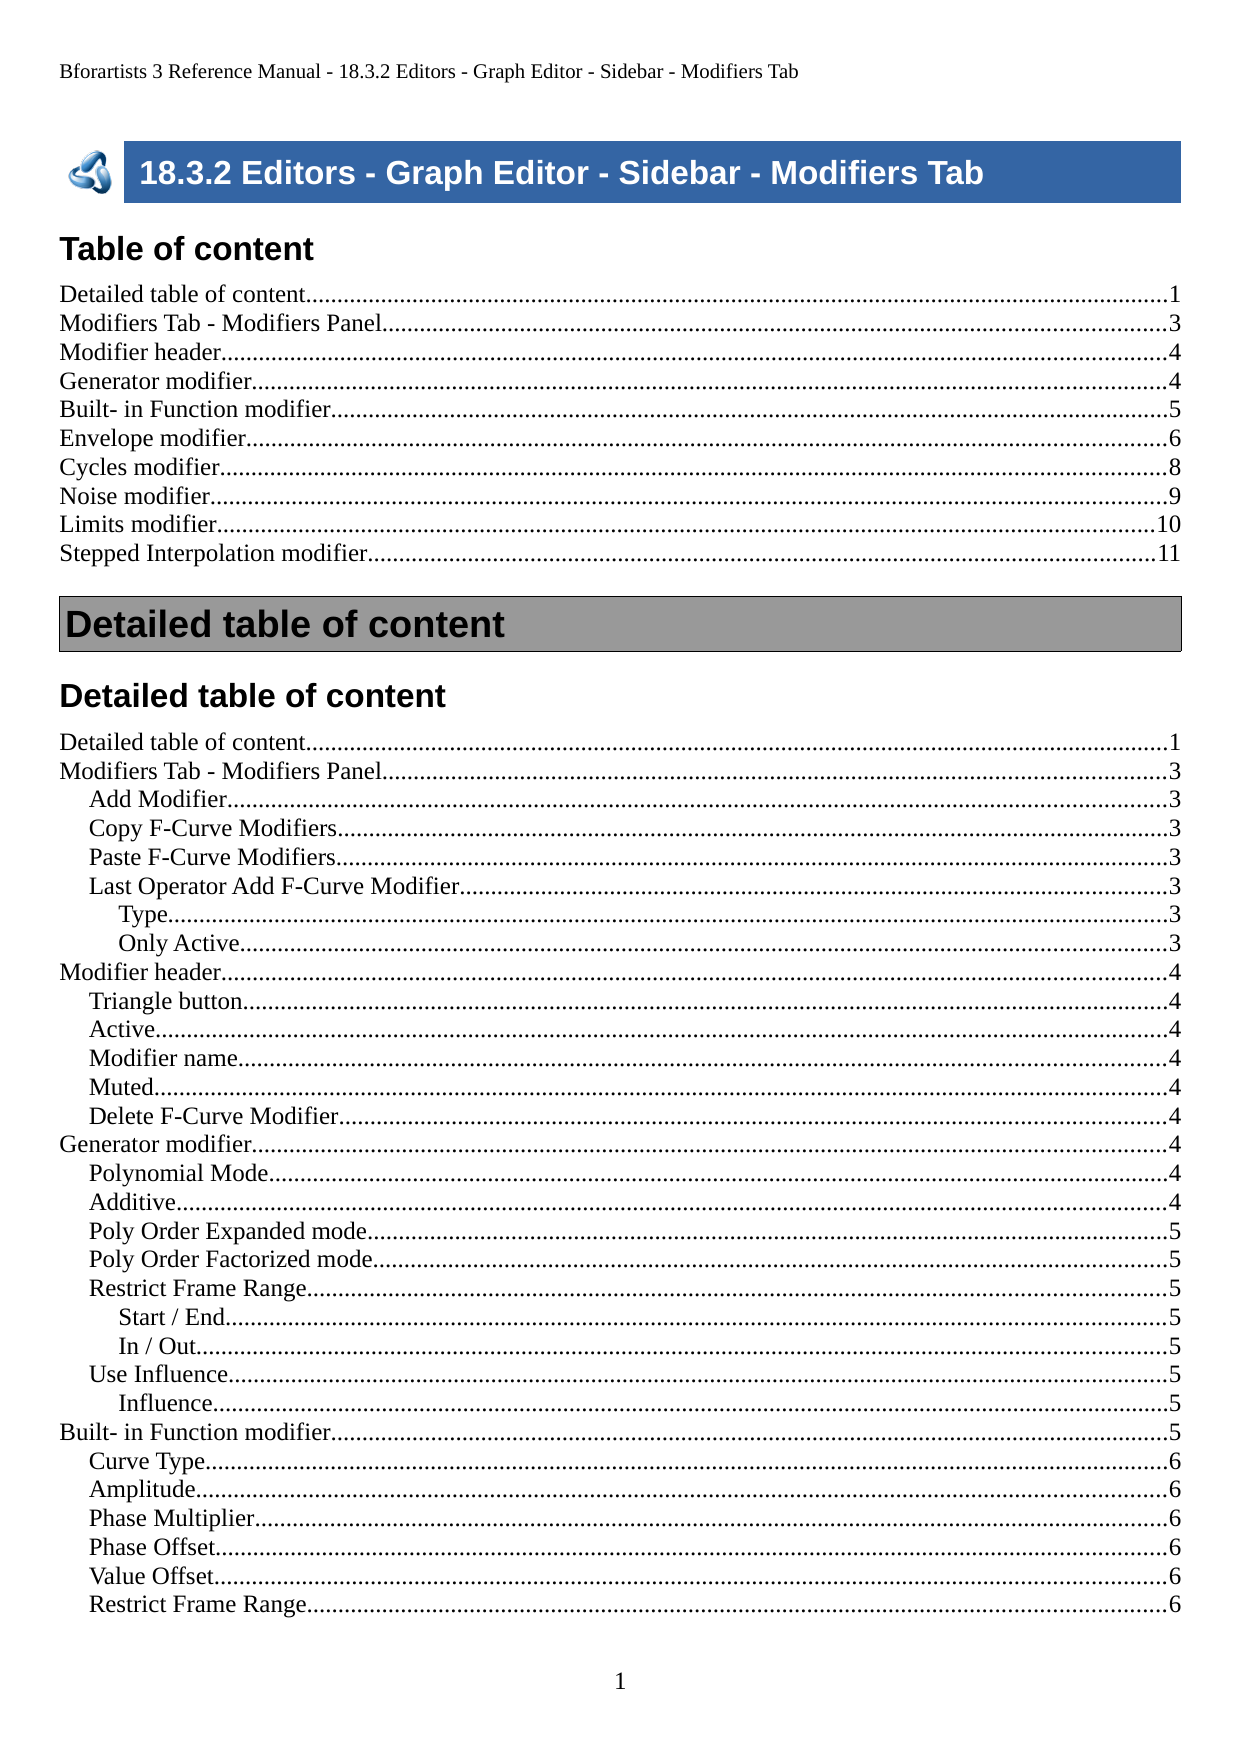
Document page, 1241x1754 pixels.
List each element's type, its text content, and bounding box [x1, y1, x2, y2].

text Copy F-Curve Modifiers 3 [88, 813, 1181, 842]
picture [65, 147, 114, 197]
table_header Detailed table of content [60, 597, 1181, 651]
text Phase Offset 6 [88, 1532, 1181, 1561]
text Built- in Function modifier 5 [59, 1417, 1181, 1446]
text Only Active 3 [118, 928, 1181, 957]
text Envelope modifier 6 [59, 423, 1181, 452]
text Limits modifier 10 [59, 509, 1181, 538]
text Detailed table of content 1 [59, 279, 1181, 308]
text Poly Order Expanded mode 5 [88, 1216, 1181, 1244]
text Generator modifier 4 [59, 1129, 1181, 1158]
text Poly Order Factorized mode 5 [88, 1244, 1181, 1273]
text Built- in Function modifier 5 [59, 394, 1181, 423]
table_header [59, 141, 124, 203]
text Modifiers Tab - Modifiers Panel 3 [59, 308, 1181, 337]
text Delete F-Curve Modifier 4 [88, 1101, 1181, 1129]
text Active 4 [88, 1014, 1181, 1043]
text Modifier header 4 [59, 337, 1181, 366]
text Stepped Interpolation modifier 11 [59, 538, 1181, 567]
text Amplitude 6 [88, 1474, 1181, 1503]
text Start / End 5 [118, 1302, 1181, 1331]
text Phase Multiplier 6 [88, 1503, 1181, 1532]
subtitle Detailed table of content [59, 676, 1181, 714]
text Influence 5 [118, 1388, 1181, 1417]
text Last Operator Add F-Curve Modifier 3 [88, 871, 1181, 899]
text Restrict Frame Range 5 [88, 1273, 1181, 1302]
text Use Influence 5 [88, 1359, 1181, 1388]
text Modifier name 4 [88, 1043, 1181, 1072]
text In / Out 5 [118, 1331, 1181, 1359]
text Restrict Frame Range 6 [88, 1589, 1181, 1618]
text Modifiers Tab - Modifiers Panel 3 [59, 756, 1181, 784]
text Polynomial Mode 4 [88, 1158, 1181, 1187]
text Additive 4 [88, 1187, 1181, 1216]
text Triangle button 4 [88, 986, 1181, 1014]
text Type 3 [118, 899, 1181, 928]
text Add Modifier 3 [88, 784, 1181, 813]
text Noise modifier 9 [59, 481, 1181, 509]
text Cycles modifier 8 [59, 452, 1181, 481]
text Muted 4 [88, 1072, 1181, 1101]
subtitle Table of content [59, 228, 1181, 267]
text Value Offset 6 [88, 1561, 1181, 1589]
table_header 18.3.2 Editors - Graph Editor - Sidebar - Modifiers Tab [124, 141, 1181, 203]
text Detailed table of content 1 [59, 727, 1181, 756]
text Paste F-Curve Modifiers 3 [88, 842, 1181, 871]
text Generator modifier 4 [59, 366, 1181, 394]
text Modifier header 4 [59, 957, 1181, 986]
text Curve Type 6 [88, 1446, 1181, 1474]
